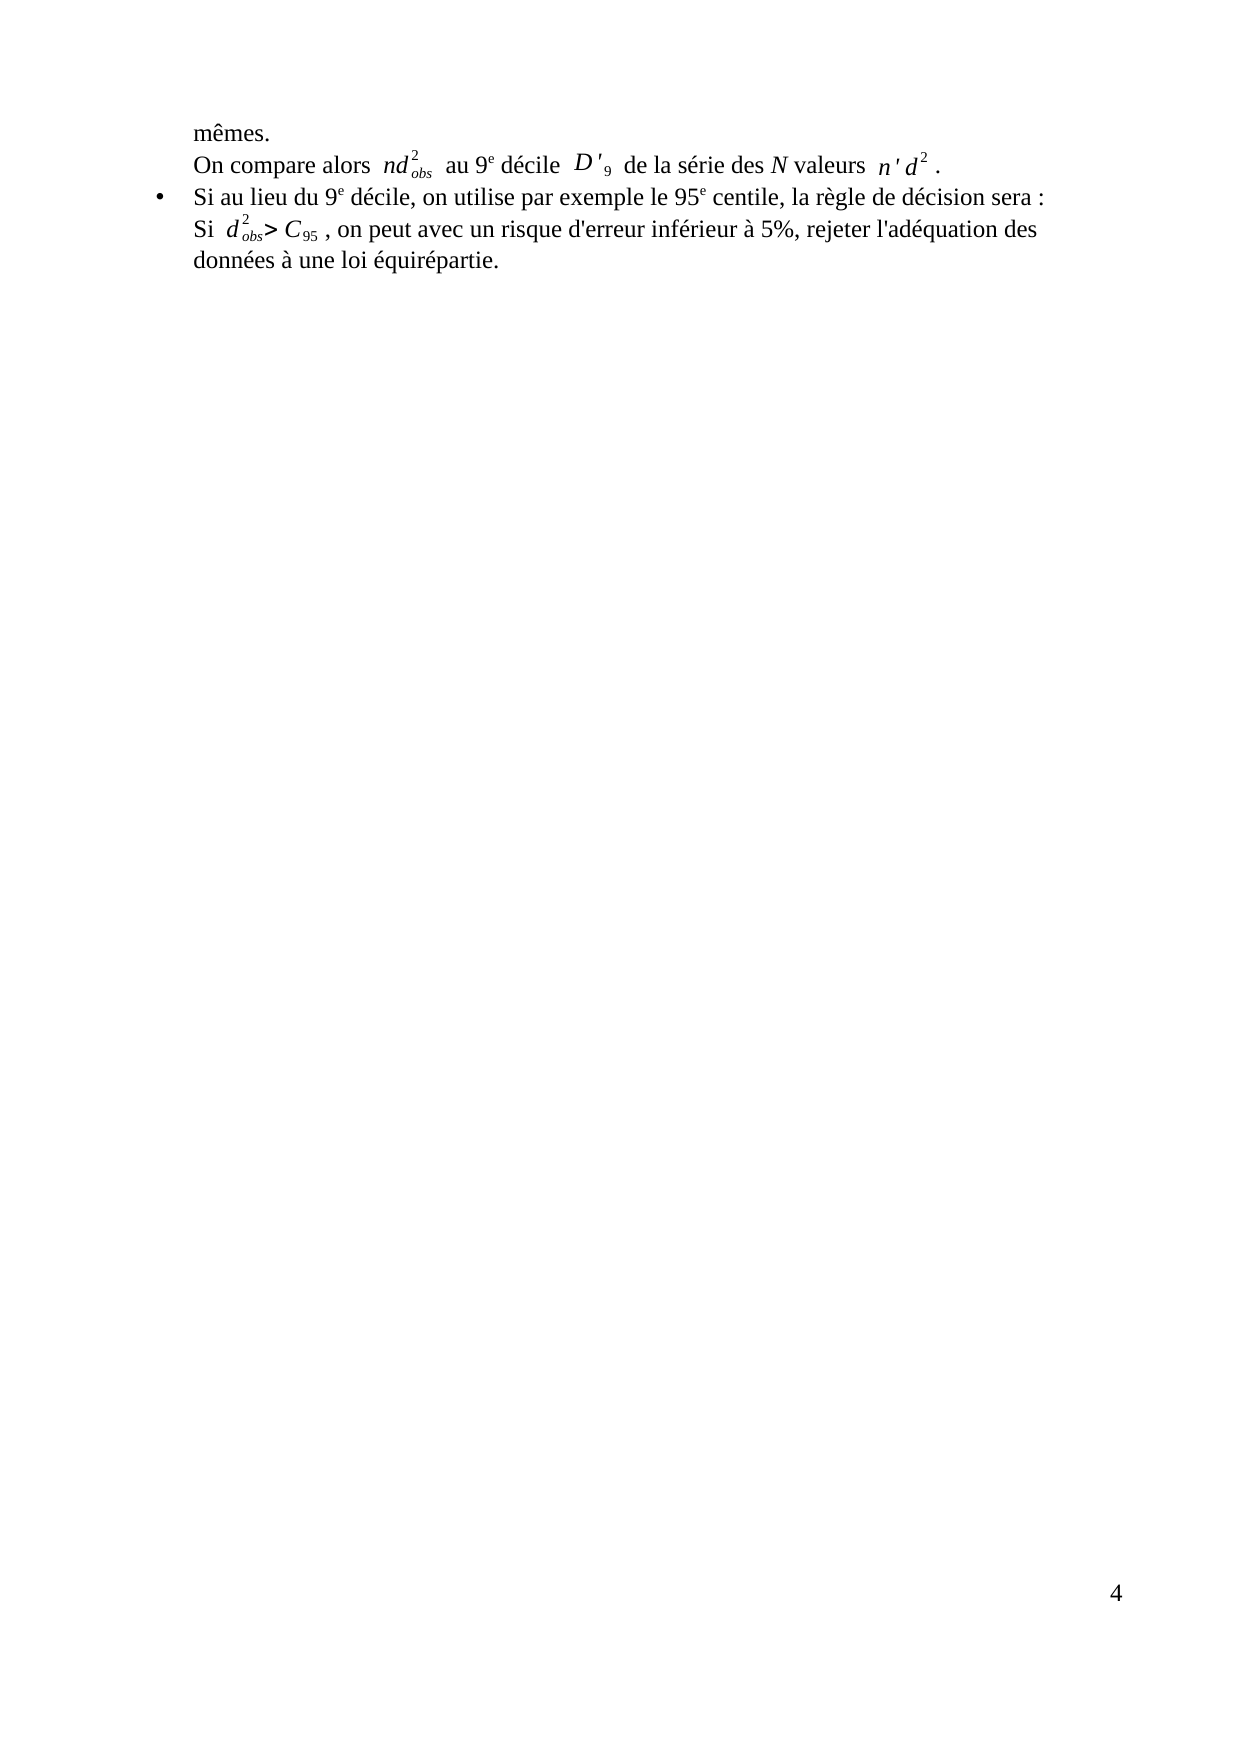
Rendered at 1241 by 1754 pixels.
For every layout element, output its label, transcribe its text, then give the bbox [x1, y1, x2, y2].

list mêmes. [156, 118, 1122, 147]
list Si , on peut avec un risque d'erreur inférieur à 5%, rejeter l'adéquation des données à une loi équirépartie. [156, 211, 1122, 274]
list On compare alors au 9e décile de la série des N valeurs . [156, 147, 1122, 182]
list Si au lieu du 9e décile, on utilise par exemple le 95e centile, la règle de décision sera : [156, 182, 1122, 211]
